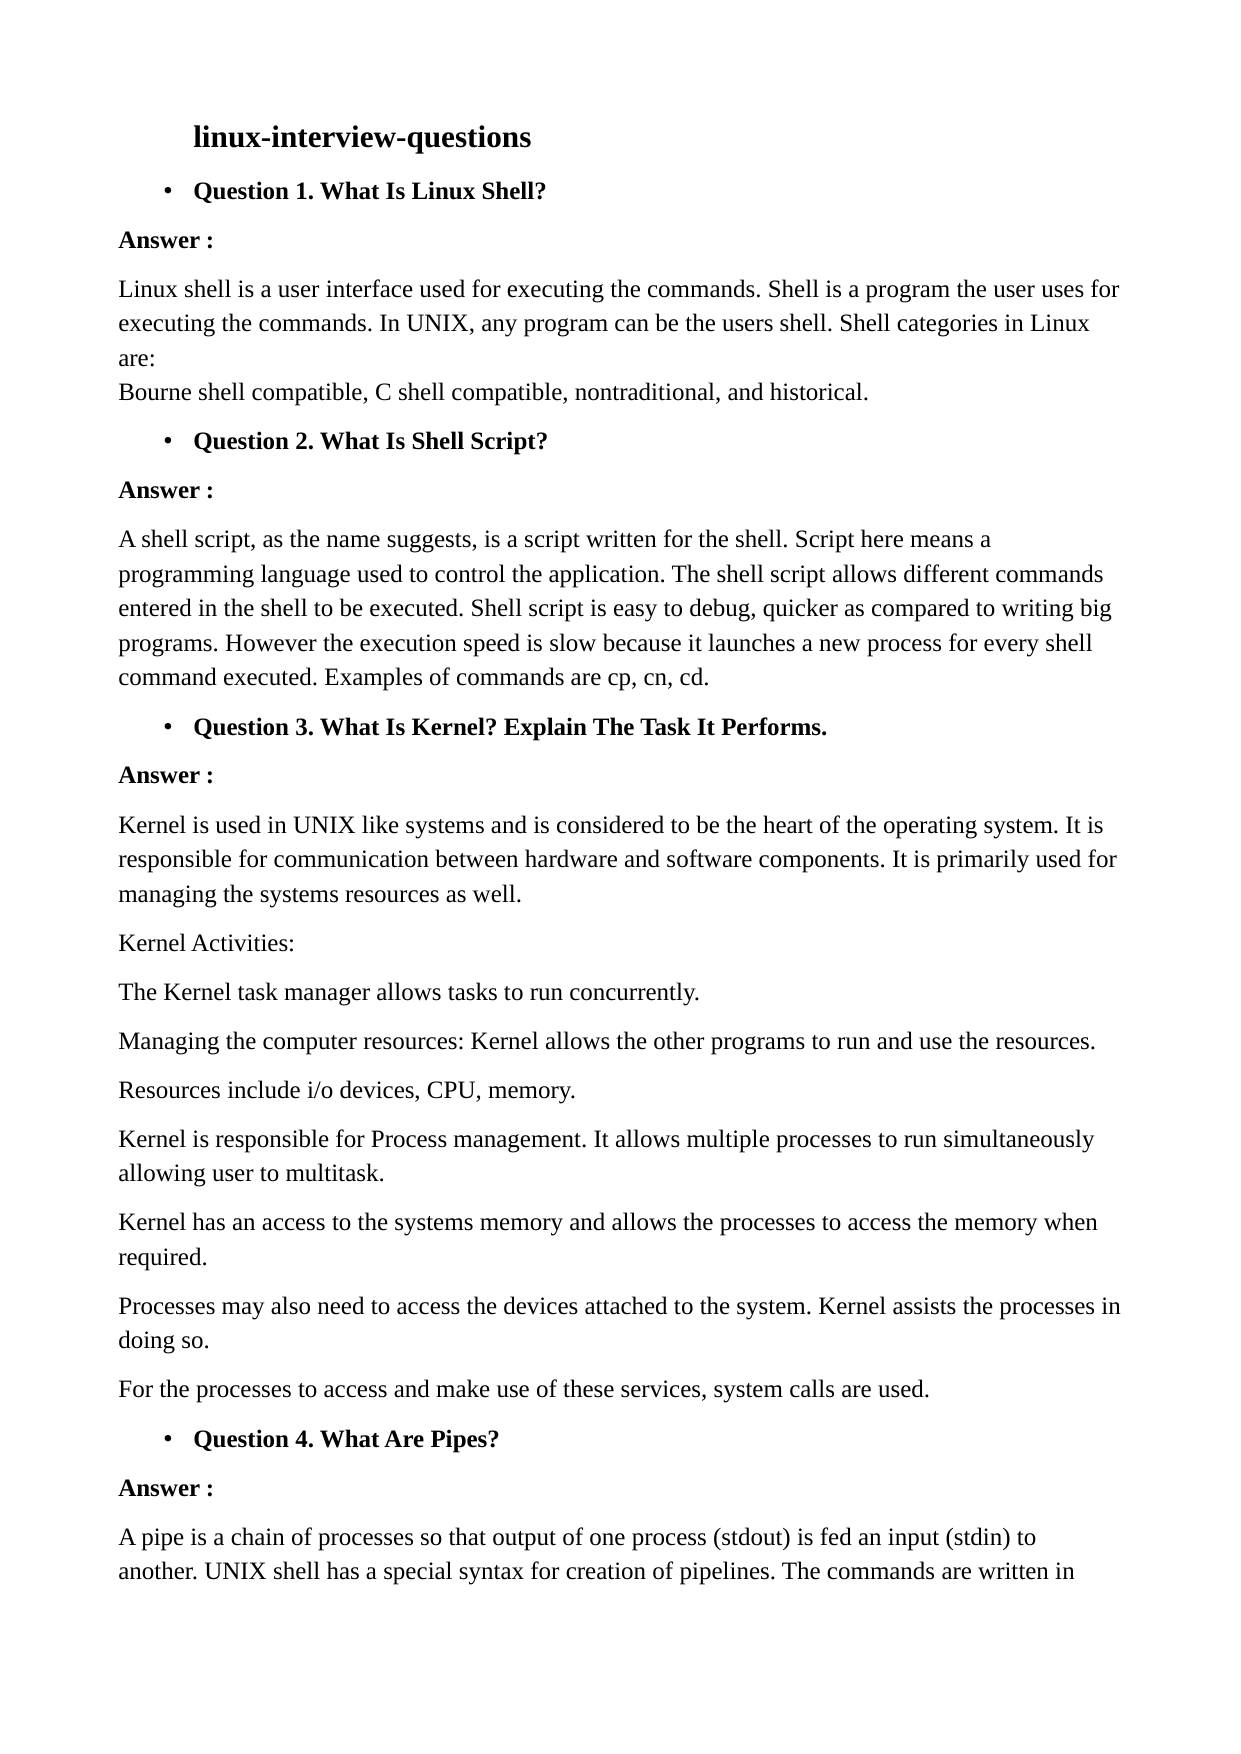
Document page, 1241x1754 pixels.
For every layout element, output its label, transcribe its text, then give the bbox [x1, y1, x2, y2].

text Kernel has an access to the systems memory and allows the processes to access the memory when required. [118, 1207, 1122, 1271]
text Resources include i/o devices, CPU, memory. [118, 1075, 1122, 1104]
list Question 4. What Are Pipes? [164, 1424, 1122, 1452]
text Processes may also need to access the devices attached to the system. Kernel assists the processes in doing so. [118, 1291, 1122, 1354]
list Question 1. What Is Linux Shell? [164, 176, 1122, 204]
text Linux shell is a user interface used for executing the commands. Shell is a program the user uses for executing the commands. In UNIX, any program can be the users shell. Shell categories in Linux are: Bourne shell compatible, C shell compatible, nontraditional, and historical. [118, 274, 1122, 406]
list Question 2. What Is Shell Script? [164, 426, 1122, 455]
text For the processes to access and make use of these services, system calls are used. [118, 1374, 1122, 1403]
text Answer : [118, 476, 1122, 504]
text Kernel is responsible for Process management. It allows multiple processes to run simultaneously allowing user to multitask. [118, 1124, 1122, 1187]
list linux-interview-questions [164, 118, 1122, 154]
text Kernel is used in UNIX like systems and is considered to be the heart of the operating system. It is responsible for communication between hardware and software components. It is primarily used for managing the systems resources as well. [118, 810, 1122, 907]
text A shell script, as the name suggests, is a script written for the shell. Script here means a programming language used to control the application. The shell script allows different commands entered in the shell to be executed. Shell script is easy to debug, quicker as compared to writing big programs. However the execution speed is slow because it launches a new process for every shell command executed. Examples of commands are cp, cn, cd. [118, 524, 1122, 691]
text The Kernel task manager allows tasks to run concurrently. [118, 977, 1122, 1006]
list Question 3. What Is Kernel? Explain The Task It Performs. [164, 712, 1122, 740]
text Answer : [118, 225, 1122, 254]
text Kernel Activities: [118, 928, 1122, 956]
text A pipe is a chain of processes so that output of one process (stdout) is fed an input (stdin) to another. UNIX shell has a special syntax for creation of pipelines. The commands are written in [118, 1522, 1122, 1585]
text Answer : [118, 1473, 1122, 1501]
text Managing the computer resources: Kernel allows the other programs to run and use the resources. [118, 1026, 1122, 1054]
text Answer : [118, 761, 1122, 789]
